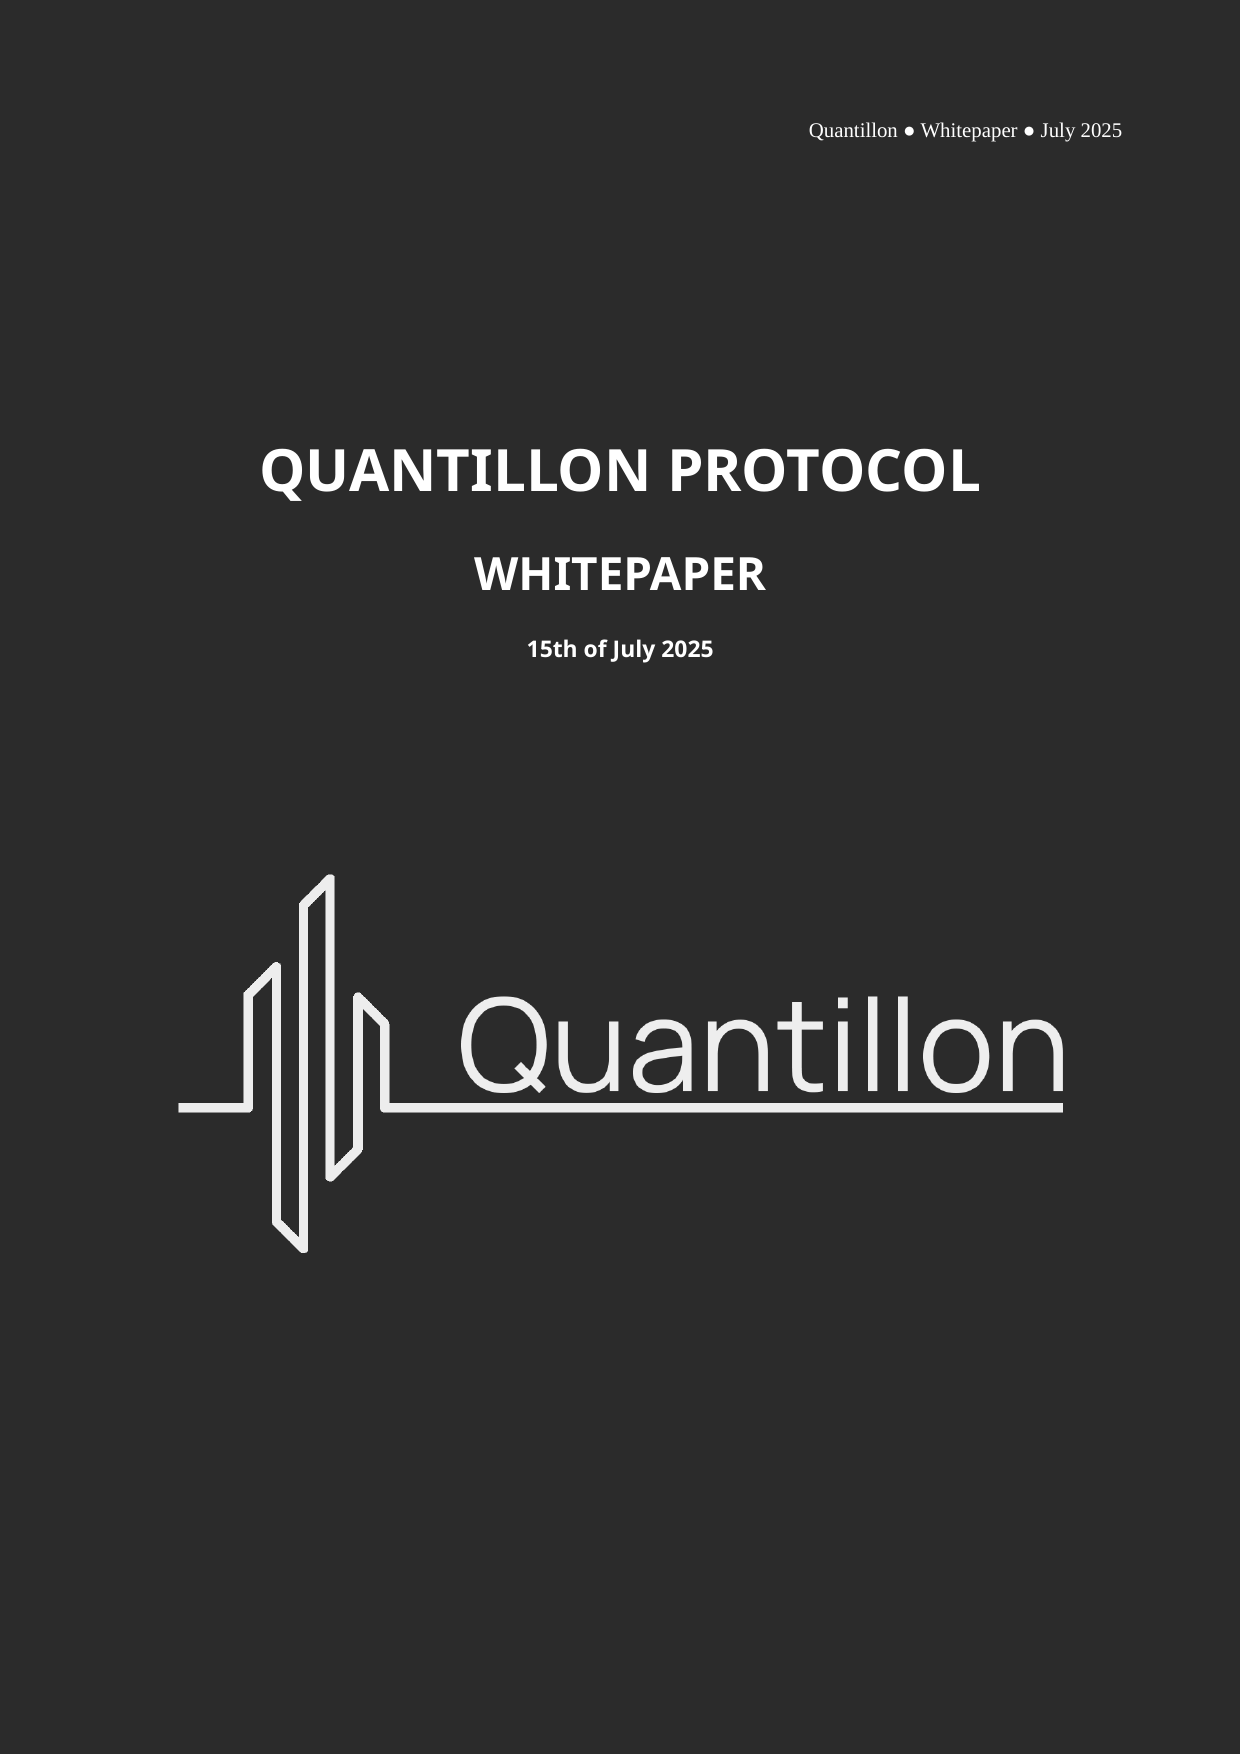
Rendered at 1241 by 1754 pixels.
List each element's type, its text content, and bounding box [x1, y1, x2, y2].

picture [118, 814, 1123, 1313]
text 15th of July 2025 [118, 633, 1122, 665]
text WHITEPAPER [118, 541, 1122, 603]
text QUANTILLON PROTOCOL [118, 429, 1122, 508]
